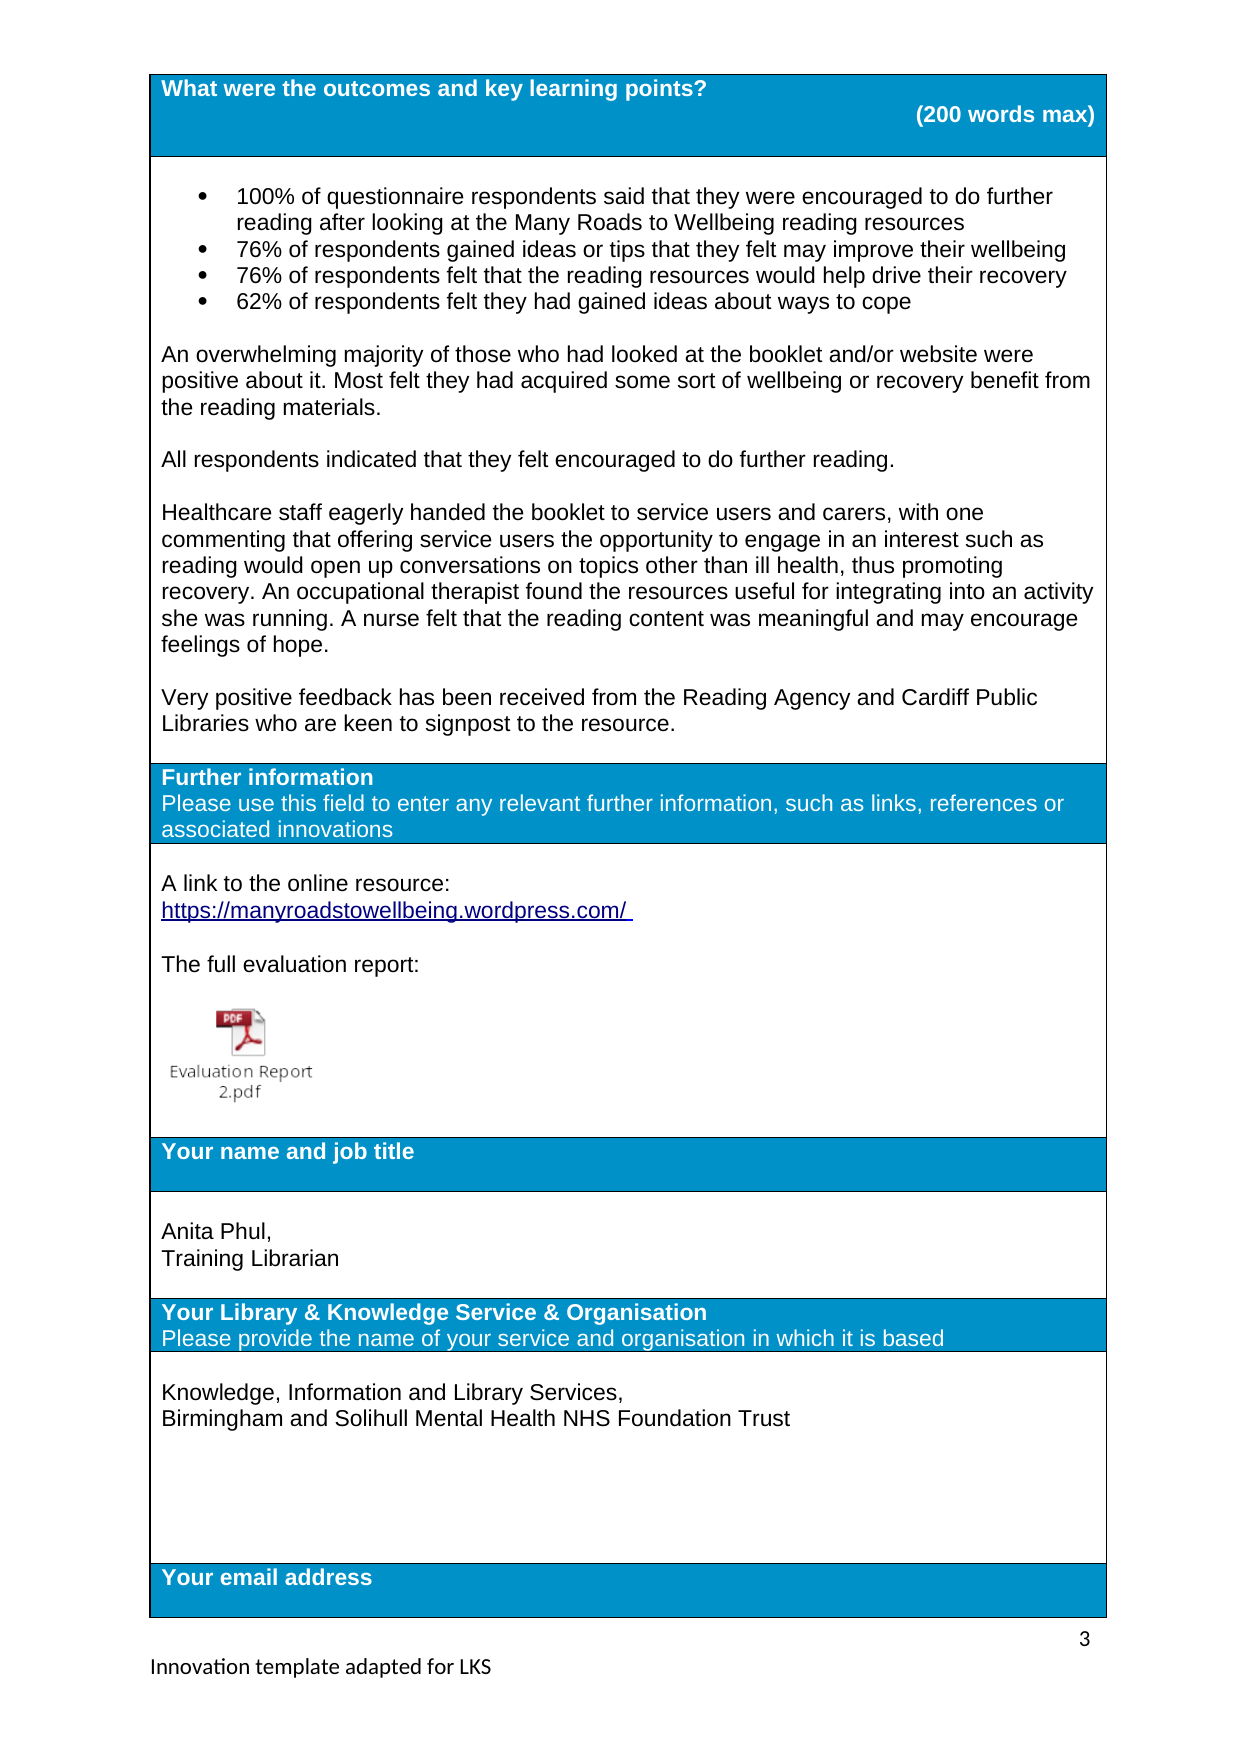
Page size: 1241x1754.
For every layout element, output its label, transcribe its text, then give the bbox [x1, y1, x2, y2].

table_cell Your Library & Knowledge Service & Organisation Please provide the name of your service and organisation in which it is based [151, 1299, 1106, 1351]
table_cell Knowledge, Information and Library Services, Birmingham and Solihull Mental Health NHS Foundation Trust [151, 1352, 1106, 1563]
table_cell Your email address [151, 1564, 1106, 1617]
table_cell What were the outcomes and key learning points? (200 words max) [151, 75, 1106, 156]
table_cell 100% of questionnaire respondents said that they were encouraged to do further reading after looking at the Many Roads to Wellbeing reading resources 76% of respondents gained ideas or tips that they felt may improve their wellbeing 76% of respondents felt that the reading resources would help drive their recovery 62% of respondents felt they had gained ideas about ways to cope An overwhelming majority of those who had looked at the booklet and/or website were positive about it. Most felt they had acquired some sort of wellbeing or recovery benefit from the reading materials. All respondents indicated that they felt encouraged to do further reading. Healthcare staff eagerly handed the booklet to service users and carers, with one commenting that offering service users the opportunity to engage in an interest such as reading would open up conversations on topics other than ill health, thus promoting recovery. An occupational therapist found the resources useful for integrating into an activity she was running. A nurse felt that the reading content was meaningful and may encourage feelings of hope. Very positive feedback has been received from the Reading Agency and Cardiff Public Libraries who are keen to signpost to the resource. [151, 157, 1106, 763]
table_cell Further information Please use this field to enter any relevant further information, such as links, references or associated innovations [151, 764, 1106, 843]
table_cell A link to the online resource: https://manyroadstowellbeing.wordpress.com/ The full evaluation report: [151, 844, 1106, 1137]
table_cell Anita Phul, Training Librarian location within HEE [151, 1192, 1106, 1297]
table_cell Your name and job title [151, 1138, 1106, 1191]
